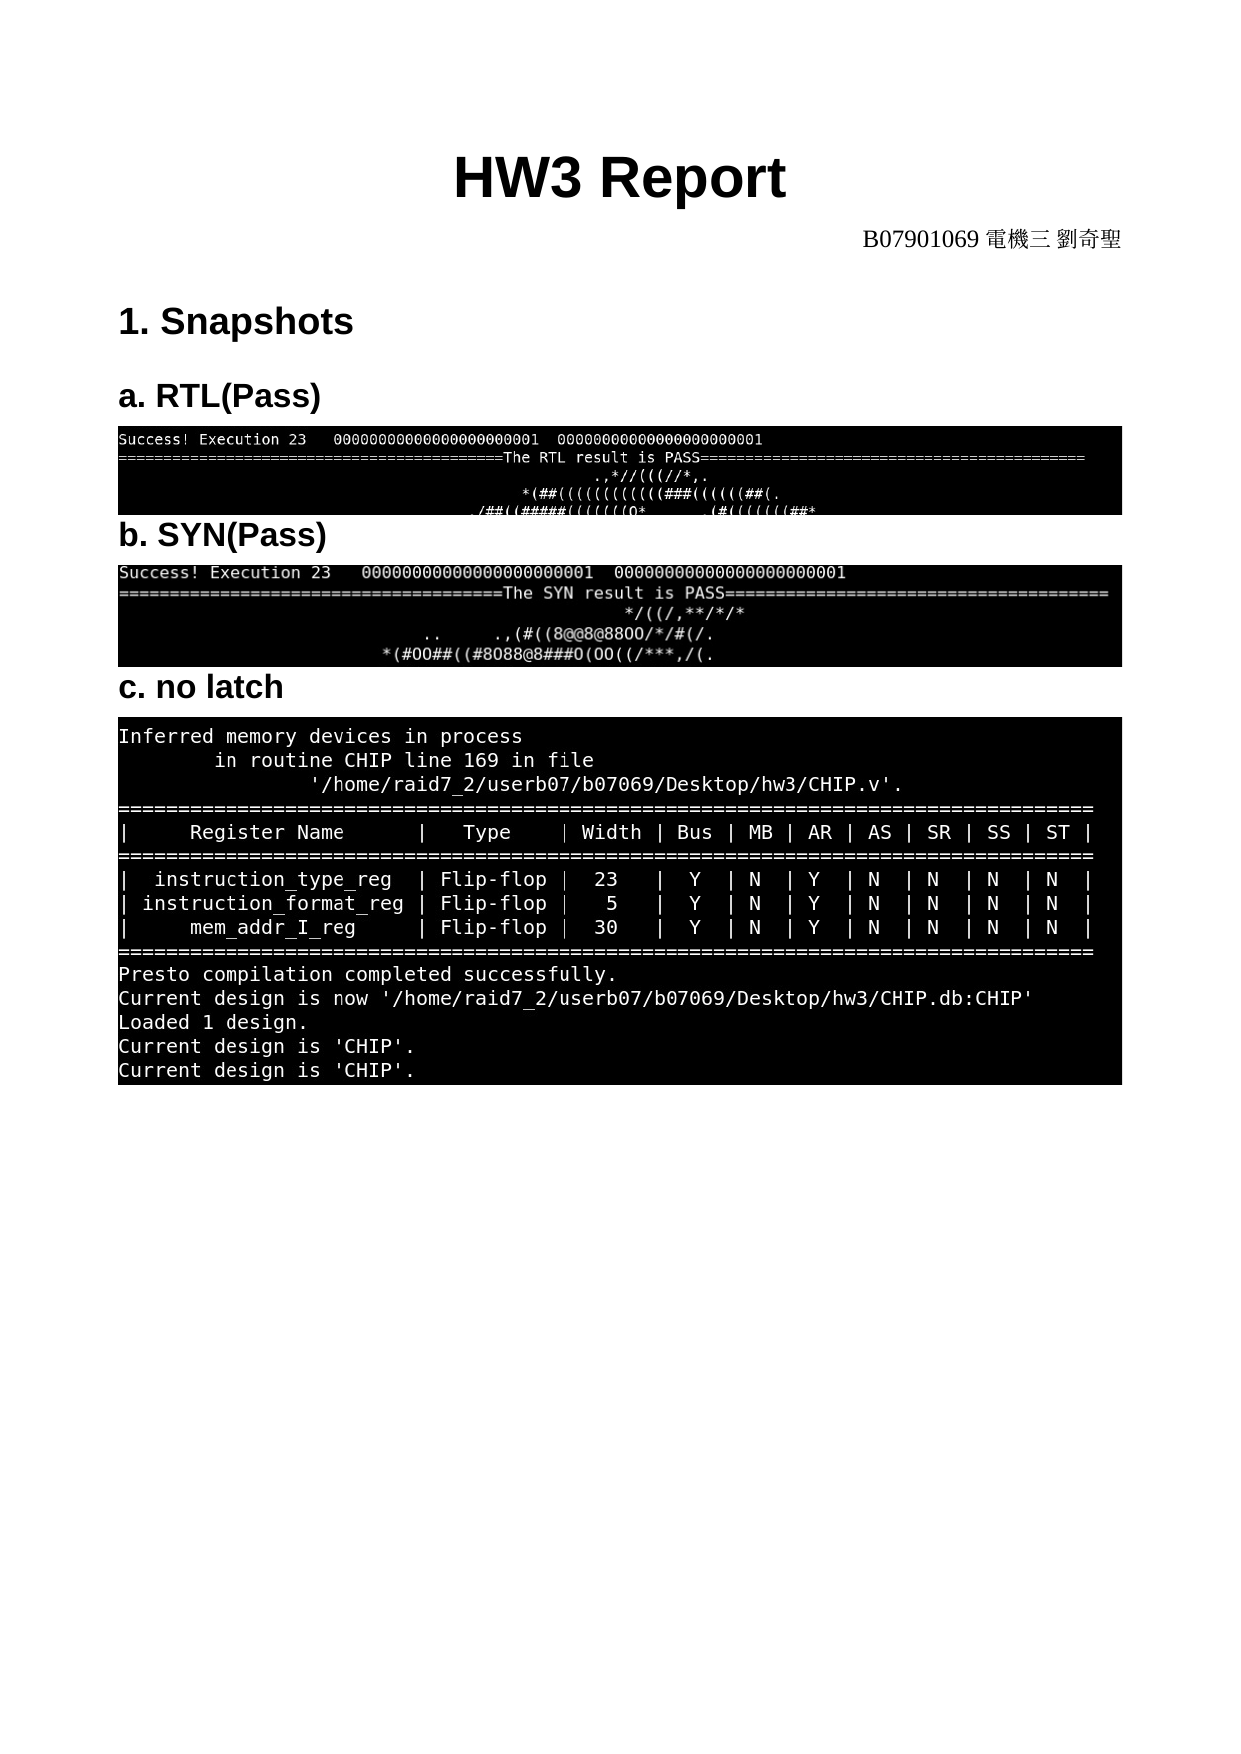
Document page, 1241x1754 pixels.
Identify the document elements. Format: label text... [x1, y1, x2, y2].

title HW3 Report [118, 143, 1122, 210]
subtitle c. no latch [118, 667, 1122, 705]
subtitle 1. Snapshots [118, 298, 1122, 342]
subtitle a. RTL(Pass) [118, 375, 1122, 414]
subtitle b. SYN(Pass) [118, 515, 1122, 553]
picture [118, 426, 1123, 515]
text B07901069 電機三 劉奇聖 [118, 223, 1122, 254]
picture [118, 565, 1123, 667]
picture [118, 717, 1123, 1085]
